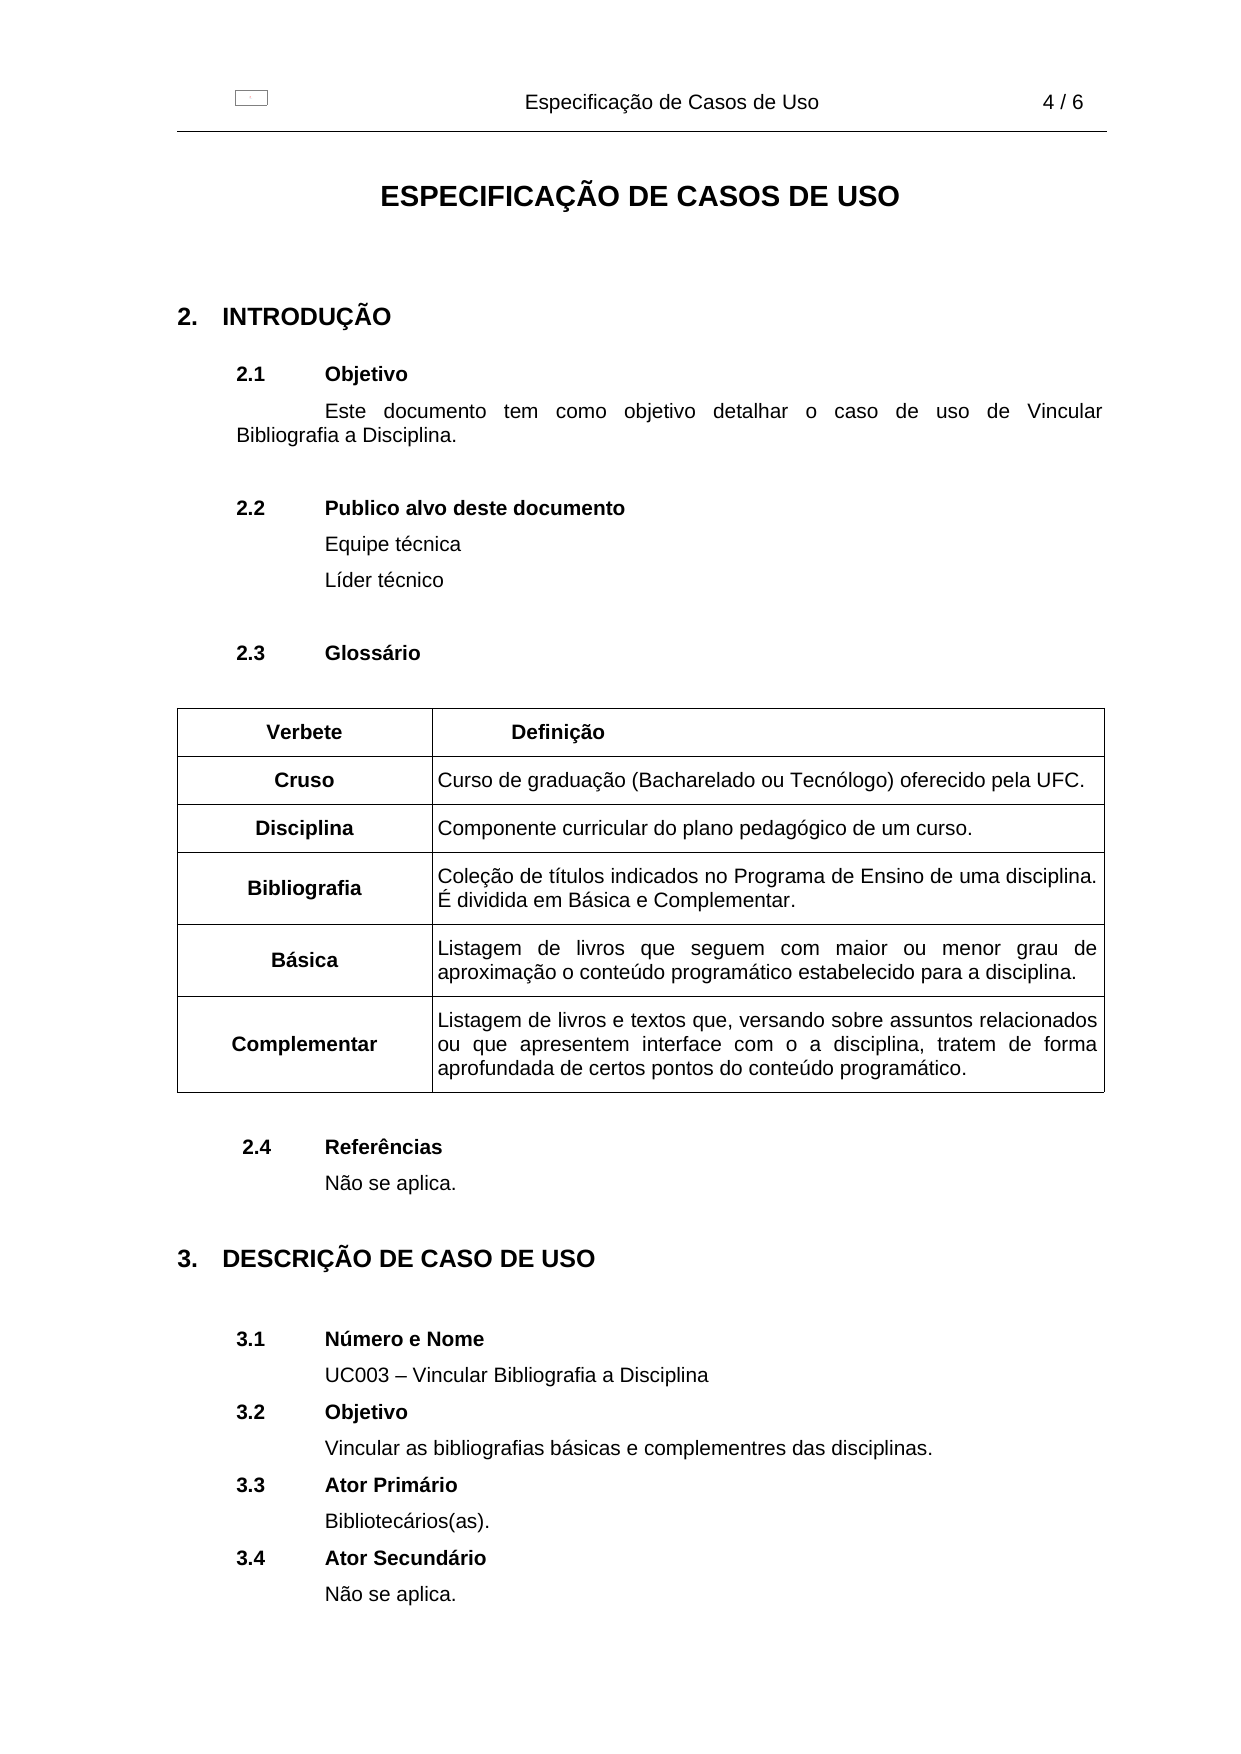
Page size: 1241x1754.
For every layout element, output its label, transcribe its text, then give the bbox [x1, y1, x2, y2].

table_cell Cruso [178, 757, 432, 804]
table_cell Listagem de livros e textos que, versando sobre assuntos relacionados ou que apresentem interface com o a disciplina, tratem de forma aprofundada de certos pontos do conteúdo programático. [433, 997, 1104, 1092]
text Líder técnico [236, 568, 1104, 592]
table_header Verbete [178, 709, 432, 756]
list Publico alvo deste documento [236, 495, 1104, 519]
text Este documento tem como objetivo detalhar o caso de uso de Vincular Bibliografia a Disciplina. [236, 398, 1104, 446]
table_cell Coleção de títulos indicados no Programa de Ensino de uma disciplina. É dividida em Básica e Complementar. [433, 853, 1104, 924]
list Ator Primário [236, 1472, 1104, 1496]
list Glossário [236, 641, 1104, 665]
subtitle INTRODUÇÃO [177, 302, 1104, 331]
list DESCRIÇÃO DE CASO DE USO [177, 1244, 1104, 1273]
text Não se aplica. [242, 1171, 1104, 1195]
text Bibliotecários(as). [236, 1509, 1104, 1533]
table_cell Curso de graduação (Bacharelado ou Tecnólogo) oferecido pela UFC. [433, 757, 1104, 804]
table_cell Componente curricular do plano pedagógico de um curso. [433, 805, 1104, 852]
list Número e Nome [236, 1327, 1104, 1351]
text Vincular as bibliografias básicas e complementres das disciplinas. [236, 1436, 1104, 1460]
list Ator Secundário [236, 1545, 1104, 1569]
table_header Definição [433, 709, 1104, 756]
list Referências [242, 1135, 1104, 1159]
list Objetivo [236, 362, 1104, 386]
table_cell Complementar [178, 997, 432, 1092]
table_cell Listagem de livros que seguem com maior ou menor grau de aproximação o conteúdo programático estabelecido para a disciplina. [433, 925, 1104, 996]
table_cell Bibliografia [178, 853, 432, 924]
table_cell Disciplina [178, 805, 432, 852]
text UC003 – Vincular Bibliografia a Disciplina [236, 1363, 1104, 1387]
text Não se aplica. [236, 1582, 1104, 1606]
text Equipe técnica [236, 532, 1104, 556]
table_cell Básica [178, 925, 432, 996]
list Objetivo [236, 1399, 1104, 1423]
text Especificação de casos de uso [177, 179, 1104, 212]
